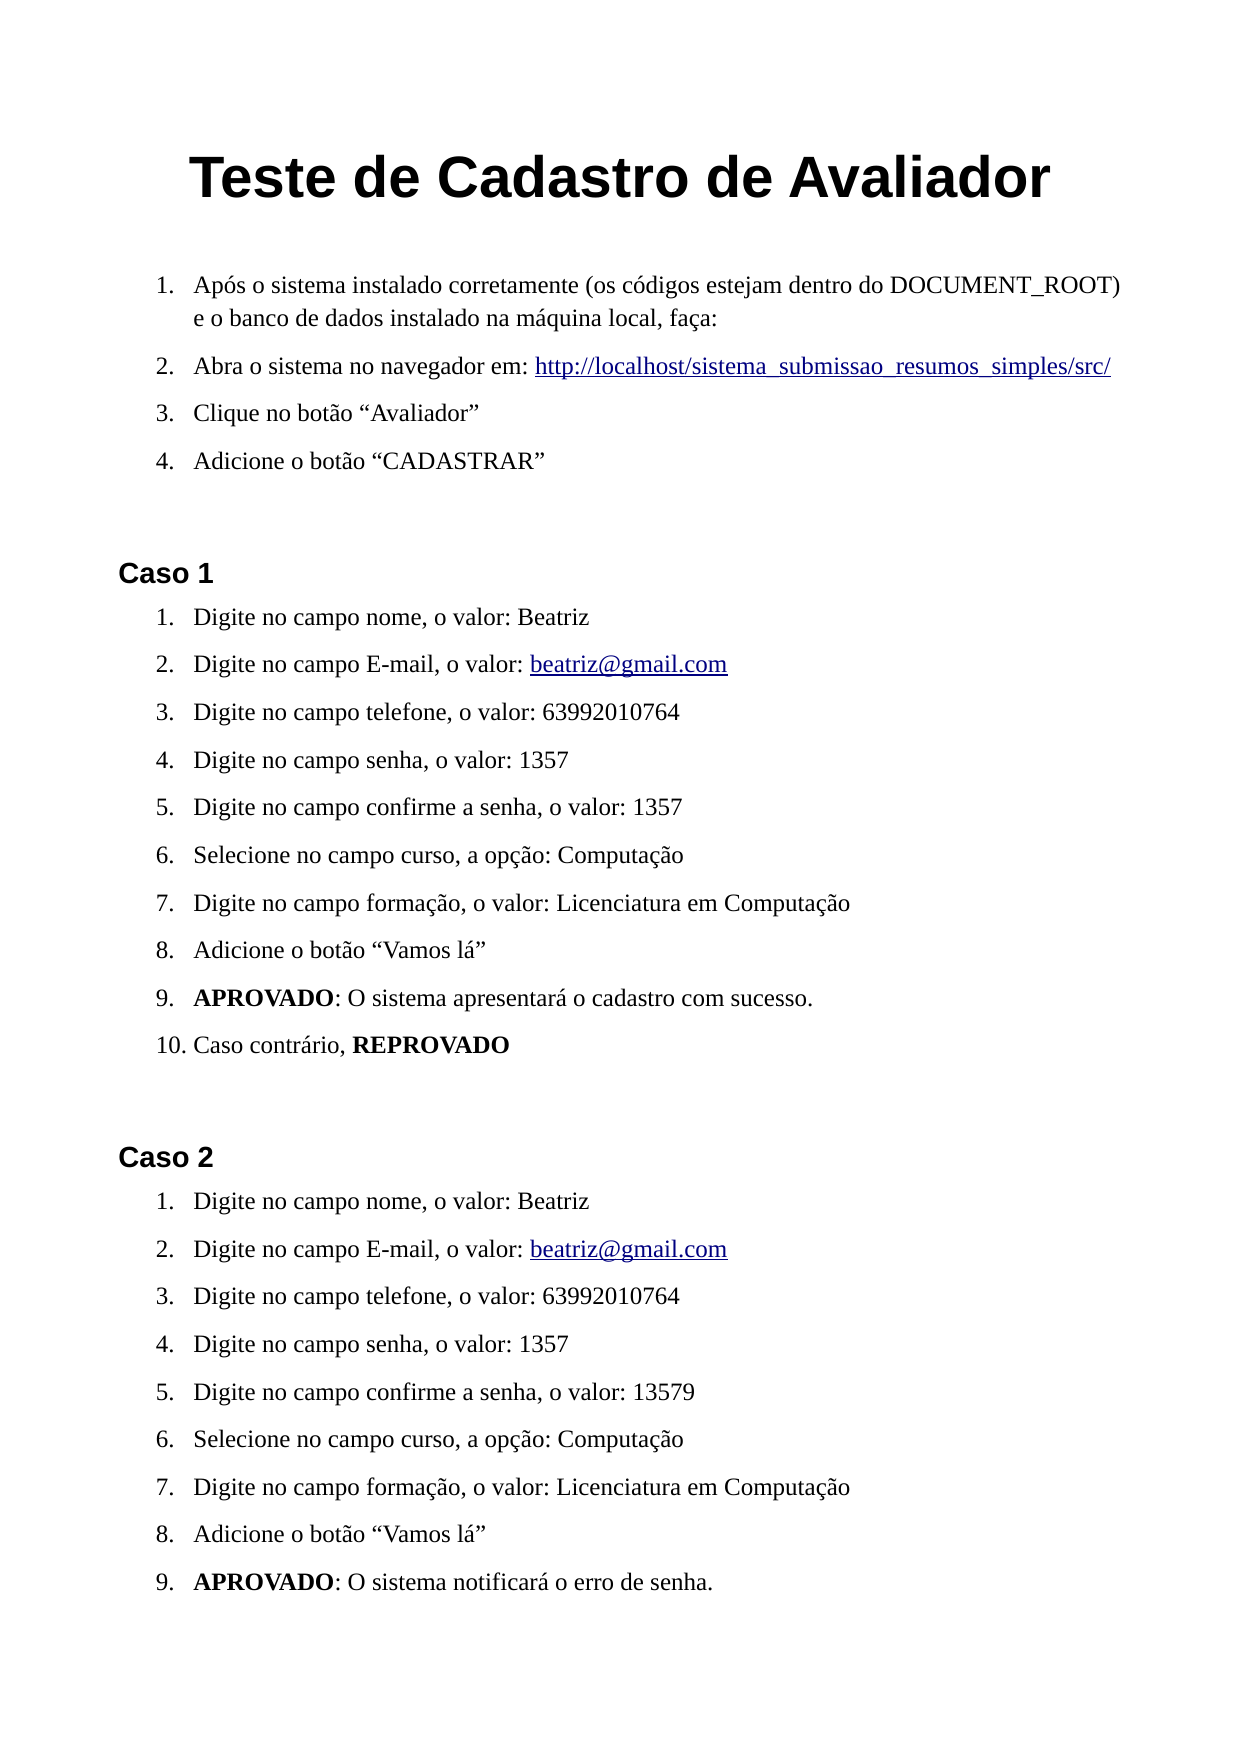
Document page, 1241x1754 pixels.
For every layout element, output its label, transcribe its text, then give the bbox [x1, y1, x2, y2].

list Digite no campo confirme a senha, o valor: 1357 [156, 792, 1122, 821]
list Adicione o botão “CADASTRAR” [156, 446, 1122, 475]
list Digite no campo nome, o valor: Beatriz [156, 602, 1122, 631]
list APROVADO: O sistema apresentará o cadastro com sucesso. [156, 983, 1122, 1012]
list Digite no campo nome, o valor: Beatriz [156, 1186, 1122, 1215]
list Digite no campo formação, o valor: Licenciatura em Computação [156, 888, 1122, 916]
list Caso contrário, REPROVADO [156, 1030, 1122, 1059]
list Adicione o botão “Vamos lá” [156, 935, 1122, 964]
list Digite no campo E-mail, o valor: beatriz@gmail.com [156, 1234, 1122, 1263]
subtitle Caso 1 [118, 556, 1122, 589]
list Selecione no campo curso, a opção: Computação [156, 840, 1122, 869]
list Digite no campo senha, o valor: 1357 [156, 745, 1122, 773]
list Selecione no campo curso, a opção: Computação [156, 1424, 1122, 1453]
title Teste de Cadastro de Avaliador [118, 143, 1122, 210]
list Digite no campo confirme a senha, o valor: 13579 [156, 1377, 1122, 1405]
list APROVADO: O sistema notificará o erro de senha. [156, 1567, 1122, 1596]
list Após o sistema instalado corretamente (os códigos estejam dentro do DOCUMENT_ROOT) e o banco de dados instalado na máquina local, faça: [156, 270, 1122, 332]
list Digite no campo E-mail, o valor: beatriz@gmail.com [156, 649, 1122, 678]
list Adicione o botão “Vamos lá” [156, 1519, 1122, 1548]
list Digite no campo telefone, o valor: 63992010764 [156, 697, 1122, 726]
list Digite no campo senha, o valor: 1357 [156, 1329, 1122, 1358]
list Digite no campo formação, o valor: Licenciatura em Computação [156, 1472, 1122, 1501]
subtitle Caso 2 [118, 1140, 1122, 1174]
list Abra o sistema no navegador em: http://localhost/sistema_submissao_resumos_simples/src/ [156, 351, 1122, 380]
list Clique no botão “Avaliador” [156, 398, 1122, 427]
list Digite no campo telefone, o valor: 63992010764 [156, 1281, 1122, 1310]
